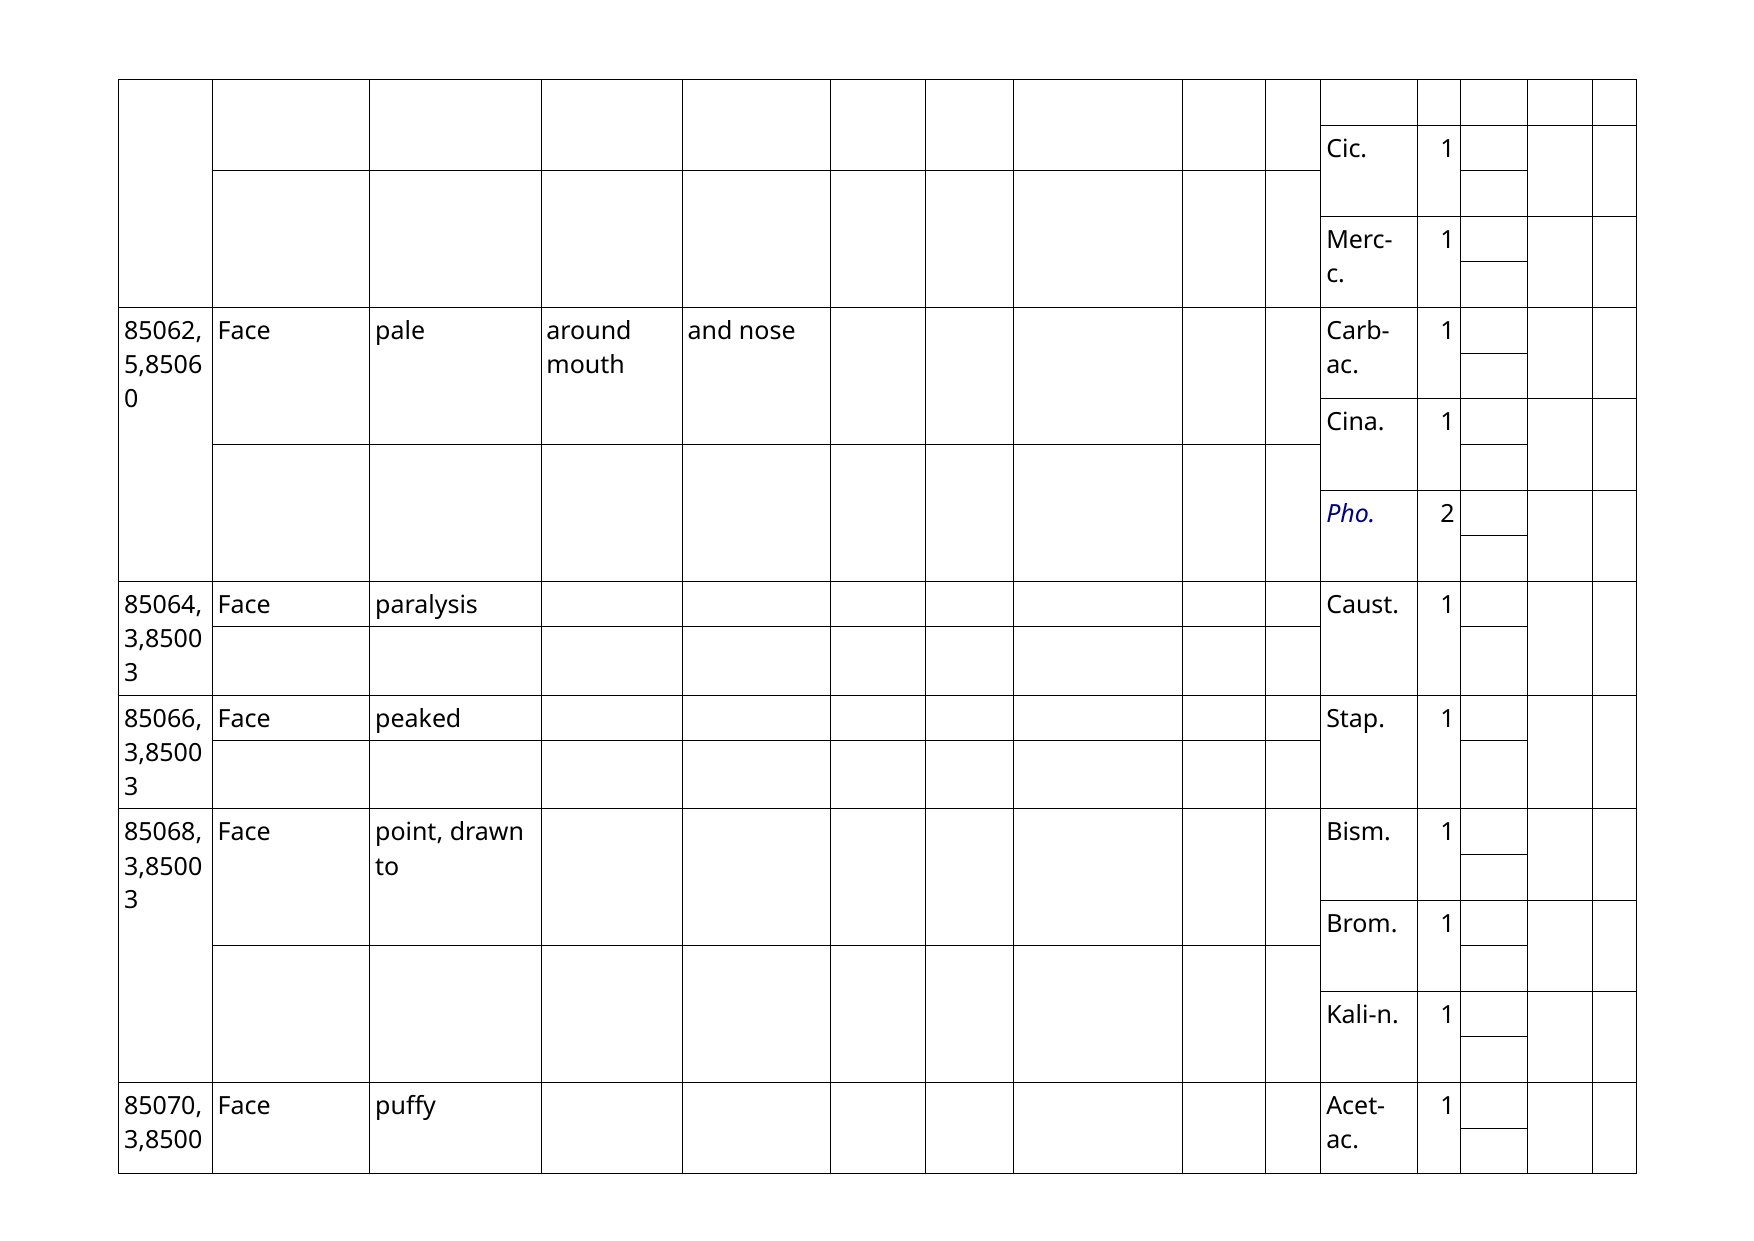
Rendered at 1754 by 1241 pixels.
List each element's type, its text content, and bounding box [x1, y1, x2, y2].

table_cell 85068,3,85003 [119, 809, 212, 1082]
table_cell Bism. [1321, 809, 1417, 899]
table_cell [1461, 217, 1527, 261]
table_cell 85070,3,8500 [119, 1083, 212, 1173]
table_cell [1593, 1083, 1636, 1173]
table_cell [1183, 171, 1265, 307]
table_cell [1528, 582, 1592, 694]
table_cell [831, 80, 925, 170]
table_cell [1461, 445, 1527, 489]
table_cell [1461, 901, 1527, 945]
table_cell 85062,5,85060 [119, 308, 212, 581]
table_cell [213, 627, 369, 694]
table_cell [683, 1083, 830, 1173]
table_cell 1 [1418, 1083, 1460, 1173]
table_cell [1014, 80, 1182, 170]
table_cell [1528, 399, 1592, 489]
table_cell [370, 741, 541, 808]
table_cell pale [370, 308, 541, 444]
table_cell Face [213, 696, 369, 740]
table_cell [683, 741, 830, 808]
table_cell [1461, 1129, 1527, 1173]
table_cell [1183, 445, 1265, 581]
table_cell 1 [1418, 308, 1460, 398]
table_cell Pho. [1321, 491, 1417, 581]
table_cell point, drawn to [370, 809, 541, 945]
table_cell [683, 627, 830, 694]
table_cell 85066,3,85003 [119, 696, 212, 808]
table_cell [1528, 126, 1592, 216]
table_cell Merc-c. [1321, 217, 1417, 307]
table_cell [1014, 308, 1182, 444]
table_cell [213, 946, 369, 1082]
table_cell and nose [683, 308, 830, 444]
table_cell [926, 582, 1013, 626]
table_cell [1461, 855, 1527, 899]
table_cell Cina. [1321, 399, 1417, 489]
table_cell [831, 946, 925, 1082]
table_cell [926, 308, 1013, 444]
table_cell [831, 627, 925, 694]
table_cell [213, 171, 369, 307]
table_cell [542, 946, 682, 1082]
table_cell 1 [1418, 992, 1460, 1082]
table_cell [926, 445, 1013, 581]
table_cell [1461, 80, 1527, 124]
table_cell [1266, 582, 1320, 626]
table_cell [1321, 80, 1417, 124]
table_cell [1461, 809, 1527, 854]
table_cell [831, 809, 925, 945]
table_cell 1 [1418, 809, 1460, 899]
table_cell [1183, 80, 1265, 170]
table_cell Face [213, 308, 369, 444]
table_cell [1183, 809, 1265, 945]
table_cell [1461, 491, 1527, 535]
table_cell [1528, 696, 1592, 808]
table_cell [1461, 171, 1527, 216]
table_cell [213, 80, 369, 170]
table_cell [683, 582, 830, 626]
table_cell [1461, 1037, 1527, 1082]
table_cell [1461, 354, 1527, 398]
table_cell Brom. [1321, 901, 1417, 991]
table_cell [1461, 582, 1527, 626]
table_cell [1014, 627, 1182, 694]
table_cell [831, 308, 925, 444]
table_cell [542, 1083, 682, 1173]
table_cell [1014, 809, 1182, 945]
table_cell [1461, 627, 1527, 694]
table_cell [1014, 171, 1182, 307]
table_cell Carb-ac. [1321, 308, 1417, 398]
table_cell [1461, 536, 1527, 581]
table_cell [926, 946, 1013, 1082]
table_cell puffy [370, 1083, 541, 1173]
table_cell [1593, 80, 1636, 124]
table_cell 1 [1418, 126, 1460, 216]
table_cell [1183, 308, 1265, 444]
table_cell [1593, 399, 1636, 489]
table_cell [683, 809, 830, 945]
table_cell [1528, 491, 1592, 581]
table_cell [370, 445, 541, 581]
table_cell paralysis [370, 582, 541, 626]
table_cell [1014, 741, 1182, 808]
table_cell [926, 1083, 1013, 1173]
table_cell [1266, 696, 1320, 740]
table_cell [1266, 171, 1320, 307]
table_cell [1528, 308, 1592, 398]
table_cell [1528, 901, 1592, 991]
table_cell [542, 80, 682, 170]
table_cell [683, 946, 830, 1082]
table_cell [1593, 582, 1636, 694]
table_cell [926, 171, 1013, 307]
table_cell [119, 80, 212, 307]
table_cell [1593, 696, 1636, 808]
table_cell [1593, 809, 1636, 899]
table_cell Kali-n. [1321, 992, 1417, 1082]
table_cell Face [213, 582, 369, 626]
table_cell Face [213, 809, 369, 945]
table_cell [831, 741, 925, 808]
table_cell Face [213, 1083, 369, 1173]
table_cell [542, 171, 682, 307]
table_cell [1014, 582, 1182, 626]
table_cell [1183, 1083, 1265, 1173]
table_cell [831, 171, 925, 307]
table_cell 85064,3,85003 [119, 582, 212, 694]
table_cell [370, 171, 541, 307]
table_cell [1014, 696, 1182, 740]
table_cell [831, 1083, 925, 1173]
table_cell [1418, 80, 1460, 124]
table_cell [1266, 741, 1320, 808]
table_cell [1266, 445, 1320, 581]
table_cell [1461, 741, 1527, 808]
table_cell [1528, 1083, 1592, 1173]
table_cell [831, 582, 925, 626]
table_cell [1461, 992, 1527, 1036]
table_cell [542, 809, 682, 945]
table_cell [1593, 901, 1636, 991]
table_cell [1183, 741, 1265, 808]
table_cell [542, 582, 682, 626]
table_cell [1593, 491, 1636, 581]
table_cell [1014, 946, 1182, 1082]
table_cell [1266, 809, 1320, 945]
table_cell [1593, 217, 1636, 307]
table_cell [1528, 809, 1592, 899]
table_cell peaked [370, 696, 541, 740]
table_cell [1183, 627, 1265, 694]
table_cell [370, 627, 541, 694]
table_cell [213, 445, 369, 581]
table_cell [683, 696, 830, 740]
table_cell [213, 741, 369, 808]
table_cell [542, 445, 682, 581]
table_cell [1593, 992, 1636, 1082]
table_cell [1014, 445, 1182, 581]
table_cell [1266, 1083, 1320, 1173]
table_cell [1593, 308, 1636, 398]
table_cell Acet-ac. [1321, 1083, 1417, 1173]
table_cell [1266, 308, 1320, 444]
table_cell 1 [1418, 582, 1460, 694]
table_cell [370, 80, 541, 170]
table_cell [1266, 80, 1320, 170]
table_cell [926, 741, 1013, 808]
table_cell 1 [1418, 399, 1460, 489]
table_cell 1 [1418, 696, 1460, 808]
table_cell [1183, 946, 1265, 1082]
table_cell [542, 696, 682, 740]
table_cell [831, 696, 925, 740]
table_cell 1 [1418, 217, 1460, 307]
table_cell [683, 171, 830, 307]
table_cell [926, 696, 1013, 740]
table_cell 2 [1418, 491, 1460, 581]
table_cell [1461, 126, 1527, 170]
table_cell [683, 445, 830, 581]
table_cell [683, 80, 830, 170]
table_cell [542, 627, 682, 694]
table_cell [1461, 308, 1527, 353]
table_cell [1183, 582, 1265, 626]
table_cell Cic. [1321, 126, 1417, 216]
table_cell [926, 809, 1013, 945]
table_cell [1593, 126, 1636, 216]
table_cell [1461, 1083, 1527, 1128]
table_cell [1461, 262, 1527, 307]
table_cell [542, 741, 682, 808]
table_cell [1461, 399, 1527, 444]
table_cell [1461, 696, 1527, 740]
table_cell [1266, 946, 1320, 1082]
table_cell Stap. [1321, 696, 1417, 808]
table_cell [1183, 696, 1265, 740]
table_cell [1014, 1083, 1182, 1173]
table_cell Caust. [1321, 582, 1417, 694]
table_cell 1 [1418, 901, 1460, 991]
table_cell [1528, 992, 1592, 1082]
table_cell [370, 946, 541, 1082]
table_cell around mouth [542, 308, 682, 444]
table_cell [926, 80, 1013, 170]
table_cell [1461, 946, 1527, 991]
table_cell [1528, 80, 1592, 124]
table_cell [1266, 627, 1320, 694]
table_cell [926, 627, 1013, 694]
table_cell [1528, 217, 1592, 307]
table_cell [831, 445, 925, 581]
